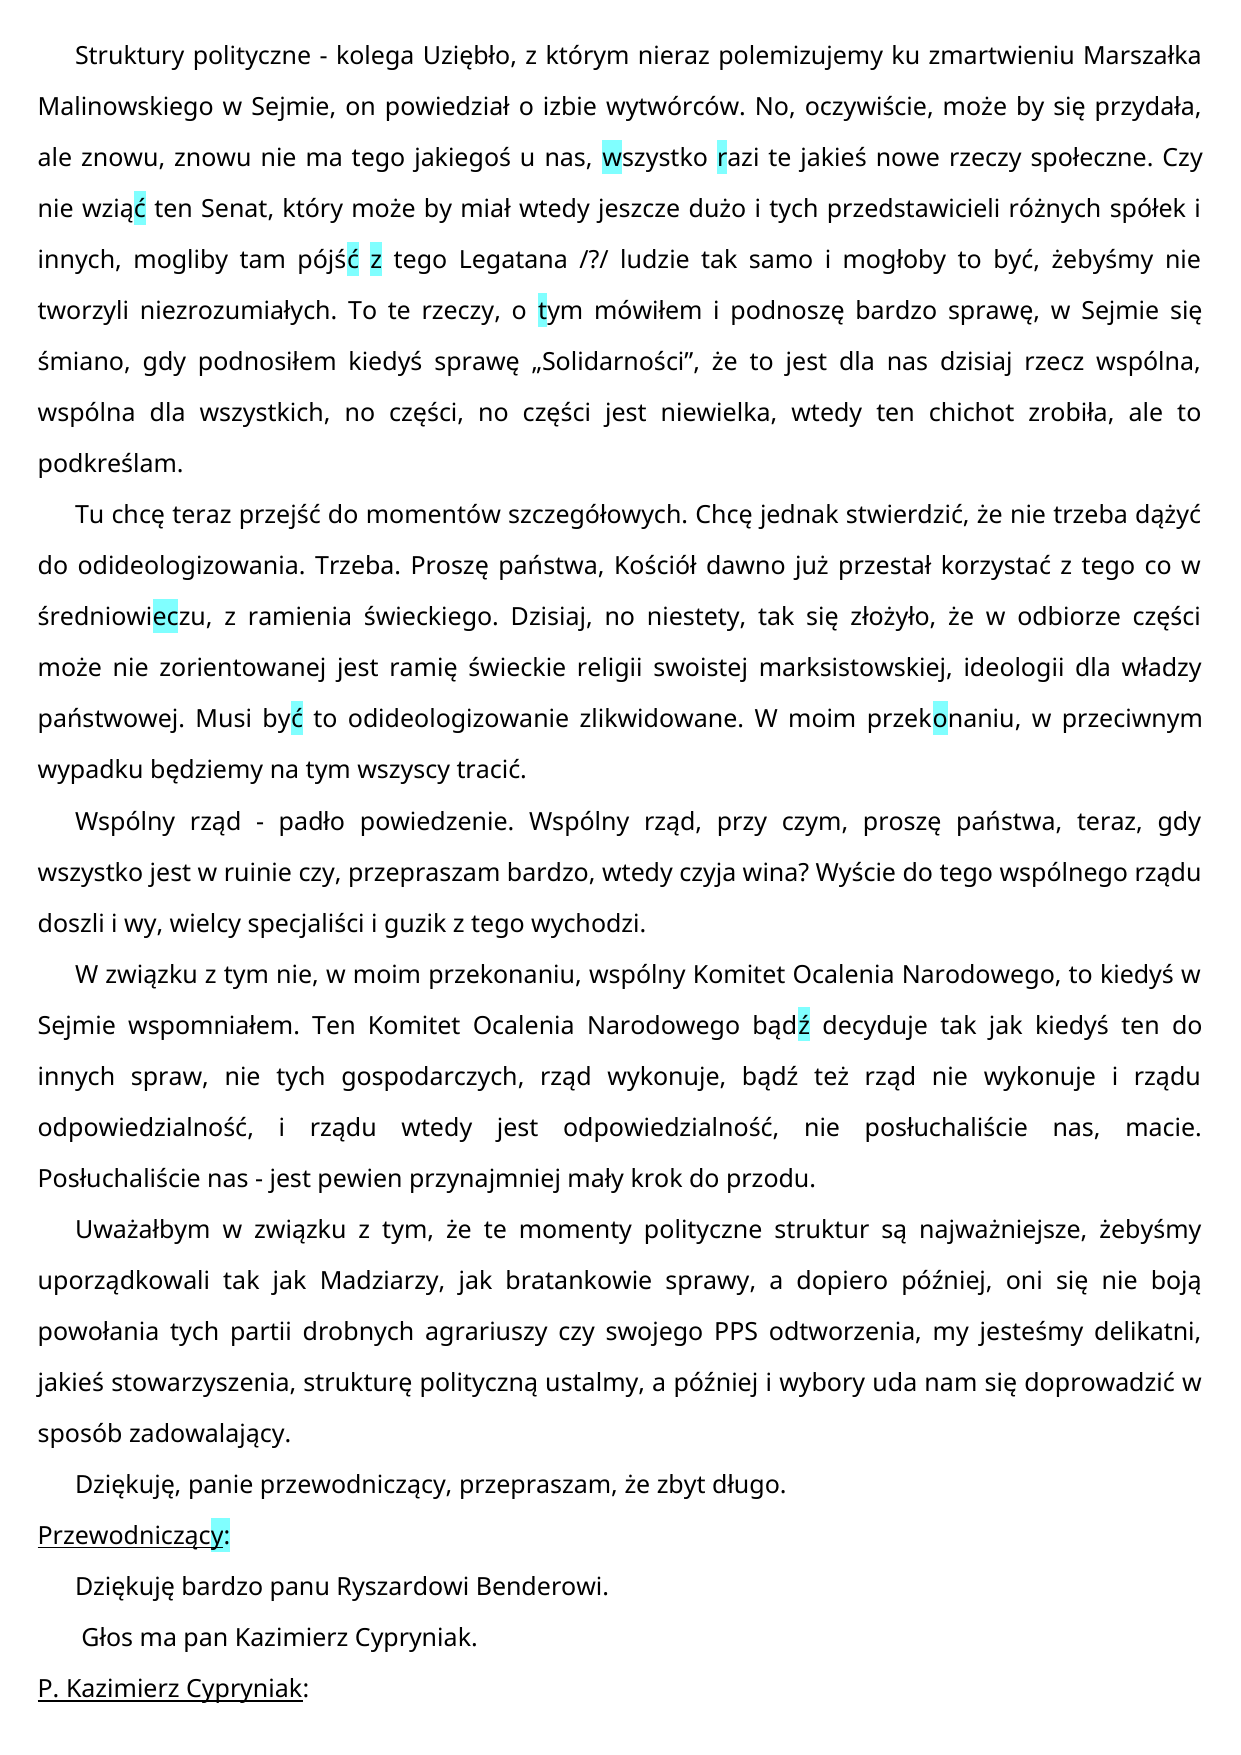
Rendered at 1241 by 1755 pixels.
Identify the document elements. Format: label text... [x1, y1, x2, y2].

text Wspólny rząd - padło powiedzenie. Wspólny rząd, przy czym, proszę państwa, teraz, gdy wszystko jest w ruinie czy, przepraszam bardzo, wtedy czyja wina? Wyście do tego wspólnego rządu doszli i wy, wielcy specjaliści i guzik z tego wychodzi. [37, 803, 1203, 939]
text Przewodniczący: [37, 1518, 1203, 1552]
text Dziękuję bardzo panu Ryszardowi Benderowi. [37, 1569, 1203, 1603]
text Struktury polityczne - kolega Uziębło, z którym nieraz polemizujemy ku zmartwieniu Marszałka Malinowskiego w Sejmie, on powiedział o izbie wytwórców. No, oczywiście, może by się przydała, ale znowu, znowu nie ma tego jakiegoś u nas, wszystko razi te jakieś nowe rzeczy społeczne. Czy nie wziąć ten Senat, który może by miał wtedy jeszcze dużo i tych przedstawicieli różnych spółek i innych, mogliby tam pójść z tego Legatana /?/ ludzie tak samo i mogłoby to być, żebyśmy nie tworzyli niezrozumiałych. To te rzeczy, o tym mówiłem i podnoszę bardzo sprawę, w Sejmie się śmiano, gdy podnosiłem kiedyś sprawę „Solidarności”, że to jest dla nas dzisiaj rzecz wspólna, wspólna dla wszystkich, no części, no części jest niewielka, wtedy ten chichot zrobiła, ale to podkreślam. [37, 37, 1203, 480]
text P. Kazimierz Cypryniak: [37, 1671, 1203, 1705]
text Głos ma pan Kazimierz Cypryniak. [37, 1620, 1203, 1654]
text Dziękuję, panie przewodniczący, przepraszam, że zbyt długo. [37, 1467, 1203, 1501]
text Uważałbym w związku z tym, że te momenty polityczne struktur są najważniejsze, żebyśmy uporządkowali tak jak Madziarzy, jak bratankowie sprawy, a dopiero później, oni się nie boją powołania tych partii drobnych agrariuszy czy swojego PPS odtworzenia, my jesteśmy delikatni, jakieś stowarzyszenia, strukturę polityczną ustalmy, a później i wybory uda nam się doprowadzić w sposób zadowalający. [37, 1211, 1203, 1450]
text Tu chcę teraz przejść do momentów szczegółowych. Chcę jednak stwierdzić, że nie trzeba dążyć do odideologizowania. Trzeba. Proszę państwa, Kościół dawno już przestał korzystać z tego co w średniowieczu, z ramienia świeckiego. Dzisiaj, no niestety, tak się złożyło, że w odbiorze części może nie zorientowanej jest ramię świeckie religii swoistej marksistowskiej, ideologii dla władzy państwowej. Musi być to odideologizowanie zlikwidowane. W moim przekonaniu, w przeciwnym wypadku będziemy na tym wszyscy tracić. [37, 497, 1203, 786]
text W związku z tym nie, w moim przekonaniu, wspólny Komitet Ocalenia Narodowego, to kiedyś w Sejmie wspomniałem. Ten Komitet Ocalenia Narodowego bądź decyduje tak jak kiedyś ten do innych spraw, nie tych gospodarczych, rząd wykonuje, bądź też rząd nie wykonuje i rządu odpowiedzialność, i rządu wtedy jest odpowiedzialność, nie posłuchaliście nas, macie. Posłuchaliście nas - jest pewien przynajmniej mały krok do przodu. [37, 956, 1203, 1194]
